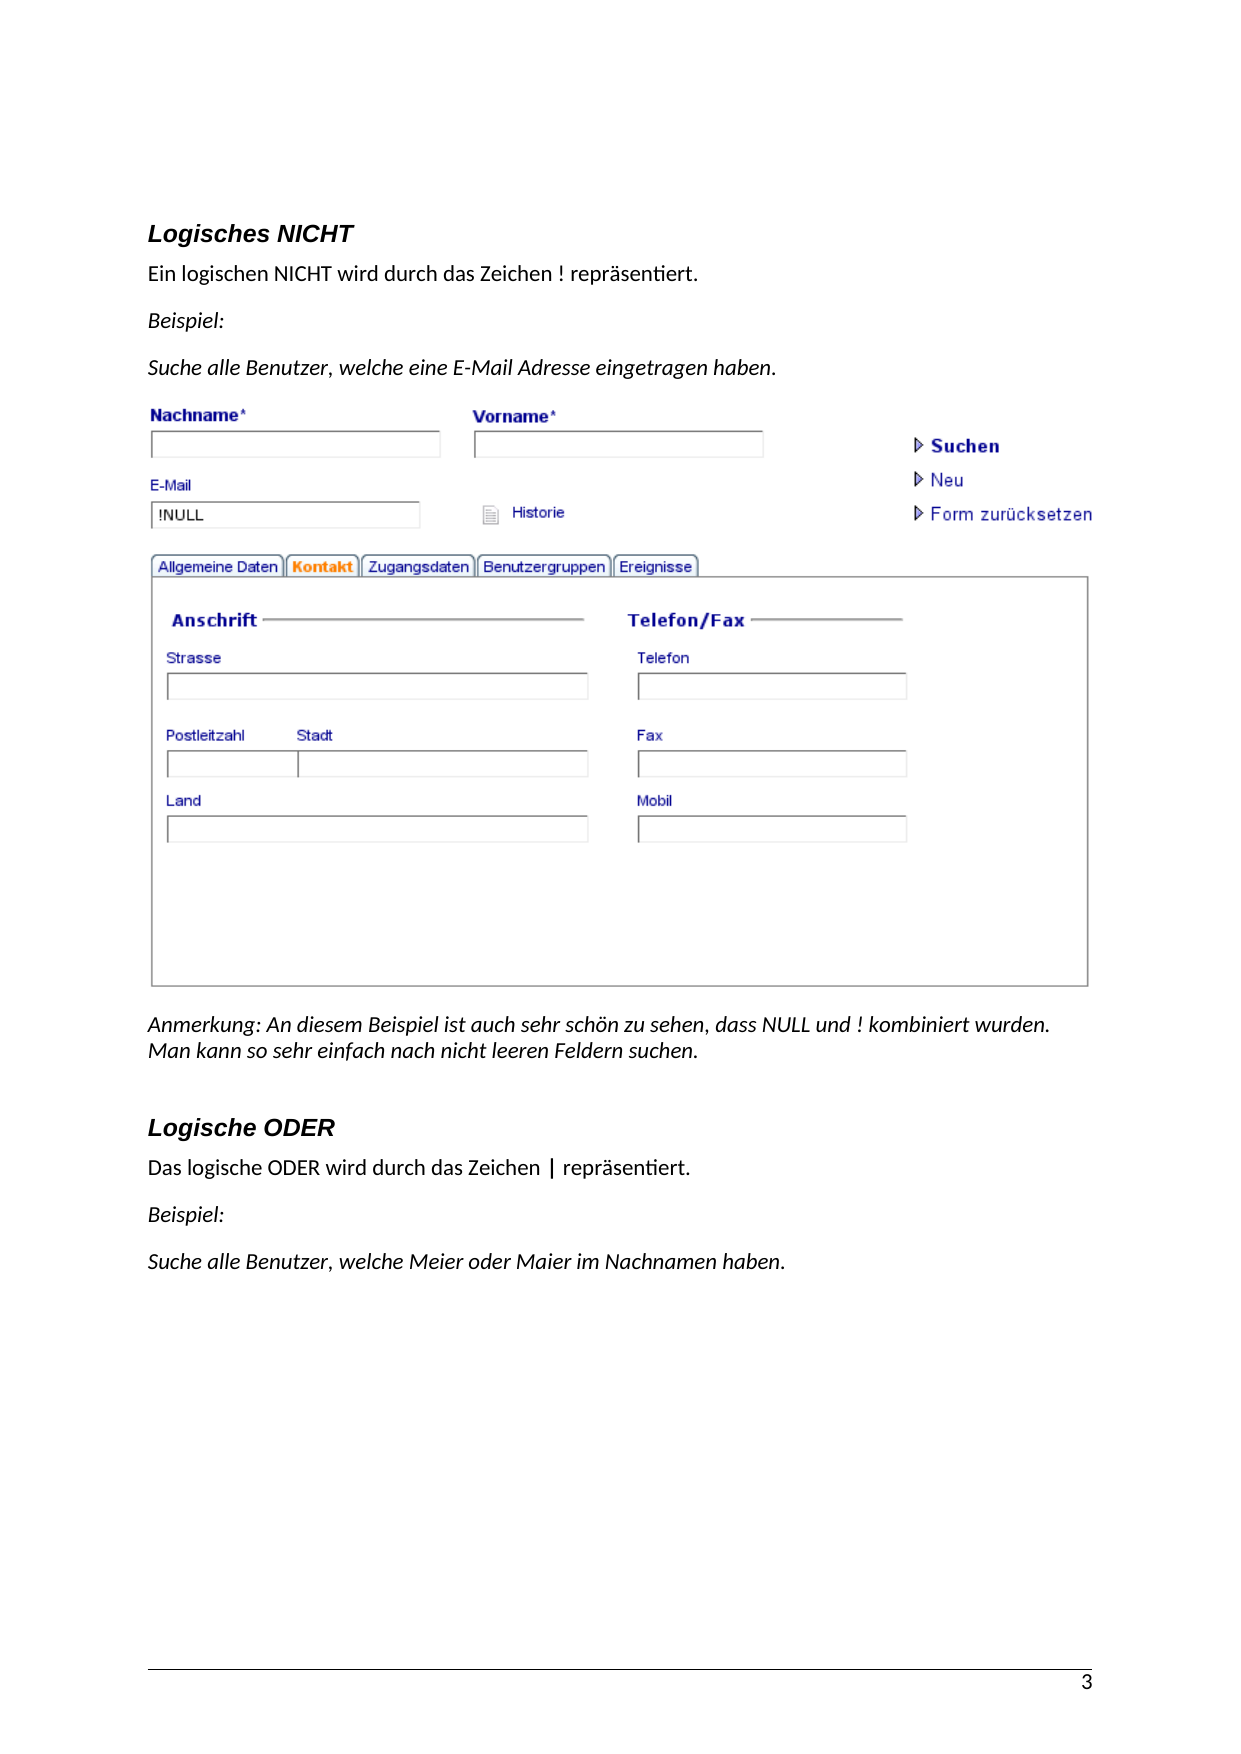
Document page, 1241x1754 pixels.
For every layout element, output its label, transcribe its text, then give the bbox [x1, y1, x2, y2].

text Das logische ODER wird durch das Zeichen | repräsentiert. [148, 1158, 1092, 1181]
text Suche alle Benutzer, welche Meier oder Maier im Nachnamen haben. [148, 1252, 1092, 1275]
picture [147, 405, 1093, 991]
text Ein logischen NICHT wird durch das Zeichen ! repräsentiert. [148, 264, 1092, 287]
text Suche alle Benutzer, welche eine E-Mail Adresse eingetragen haben. [148, 358, 1092, 381]
subtitle Logische ODER [148, 1114, 1092, 1141]
text Anmerkung: An diesem Beispiel ist auch sehr schön zu sehen, dass NULL und ! kombiniert wurden. Man kann so sehr einfach nach nicht leeren Feldern suchen. [148, 1015, 1092, 1064]
text Beispiel: [148, 1205, 1092, 1228]
text Beispiel: [148, 311, 1092, 334]
subtitle Logisches NICHT [148, 220, 1092, 248]
